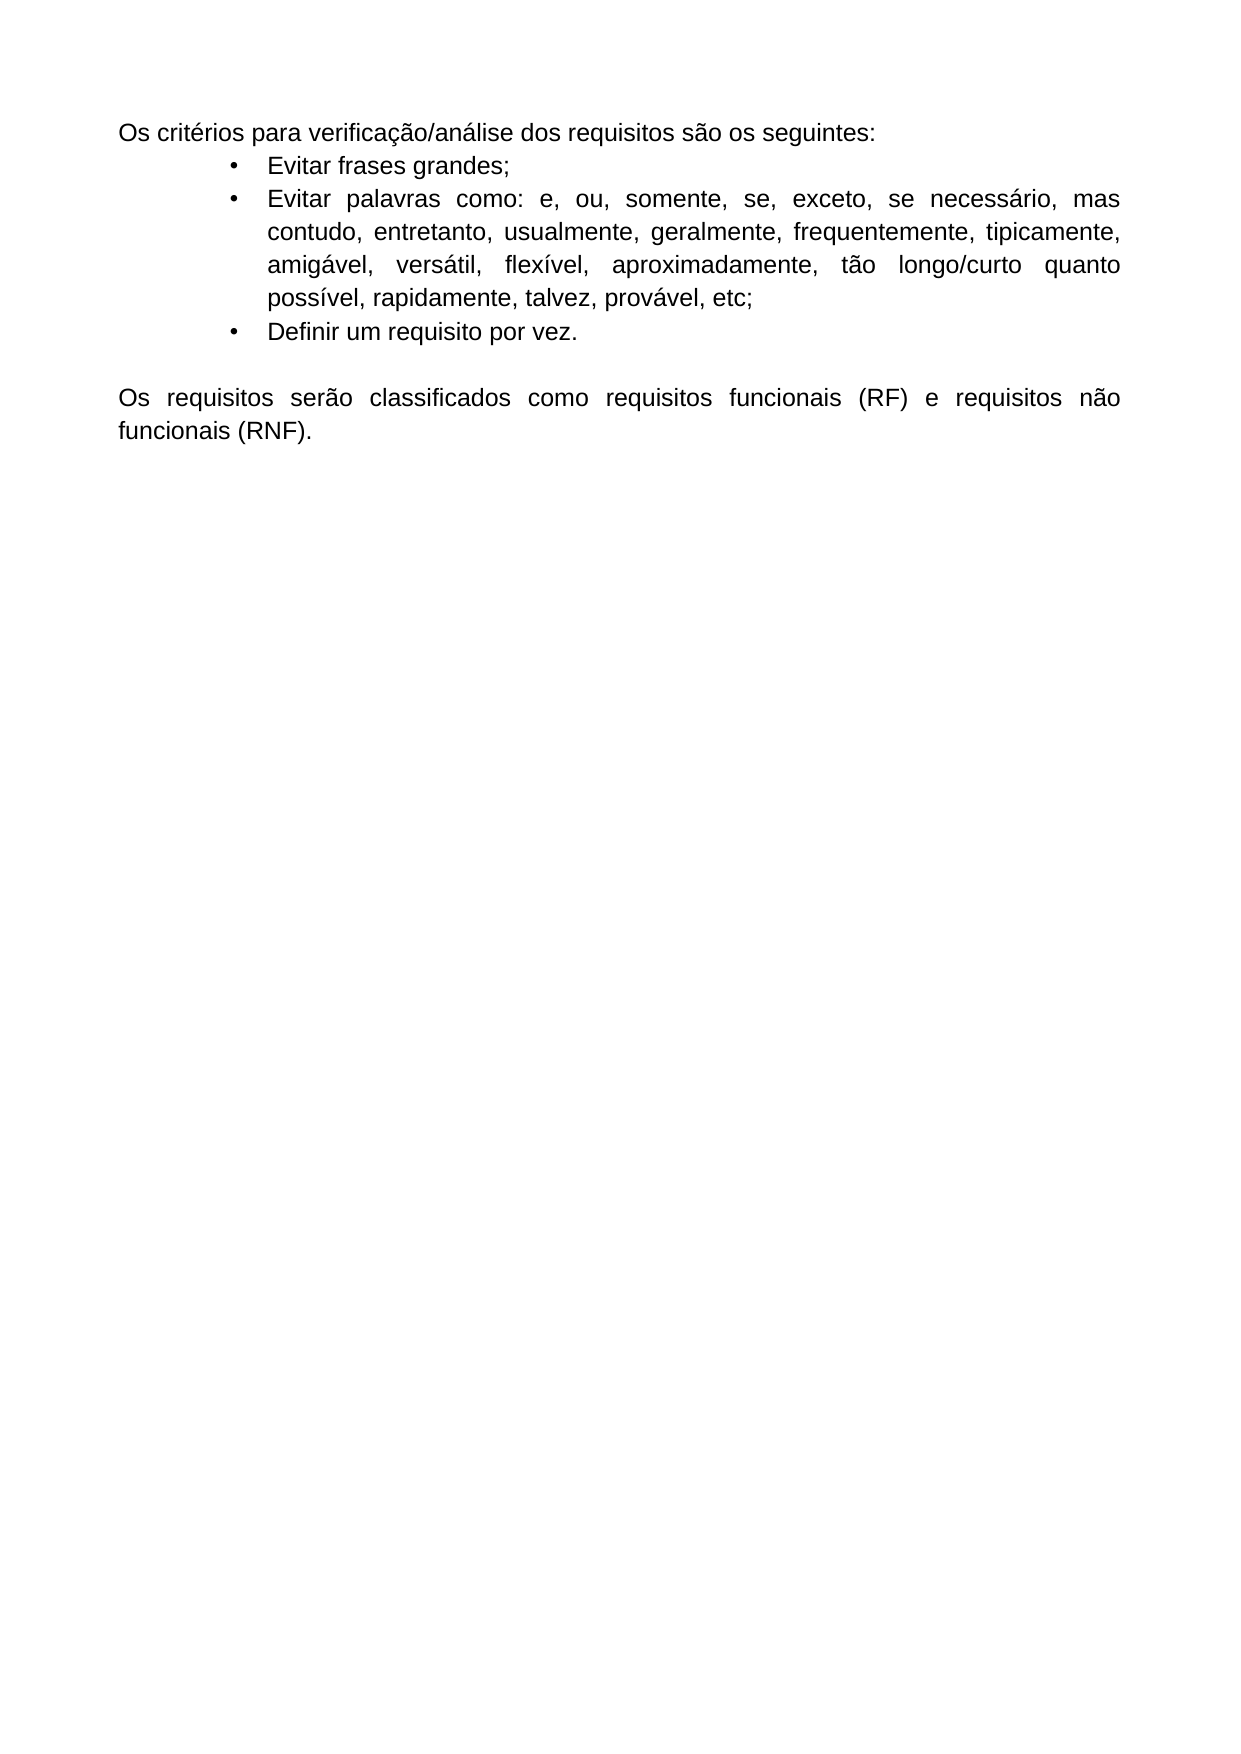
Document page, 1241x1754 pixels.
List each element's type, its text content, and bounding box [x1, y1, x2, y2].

list Definir um requisito por vez. [229, 316, 1122, 345]
text Os critérios para verificação/análise dos requisitos são os seguintes: [118, 118, 1122, 147]
list Evitar palavras como: e, ou, somente, se, exceto, se necessário, mas contudo, entretanto, usualmente, geralmente, frequentemente, tipicamente, amigável, versátil, flexível, aproximadamente, tão longo/curto quanto possível, rapidamente, talvez, provável, etc; [229, 184, 1122, 312]
text Os requisitos serão classificados como requisitos funcionais (RF) e requisitos não funcionais (RNF). [118, 383, 1122, 444]
list Evitar frases grandes; [229, 151, 1122, 180]
